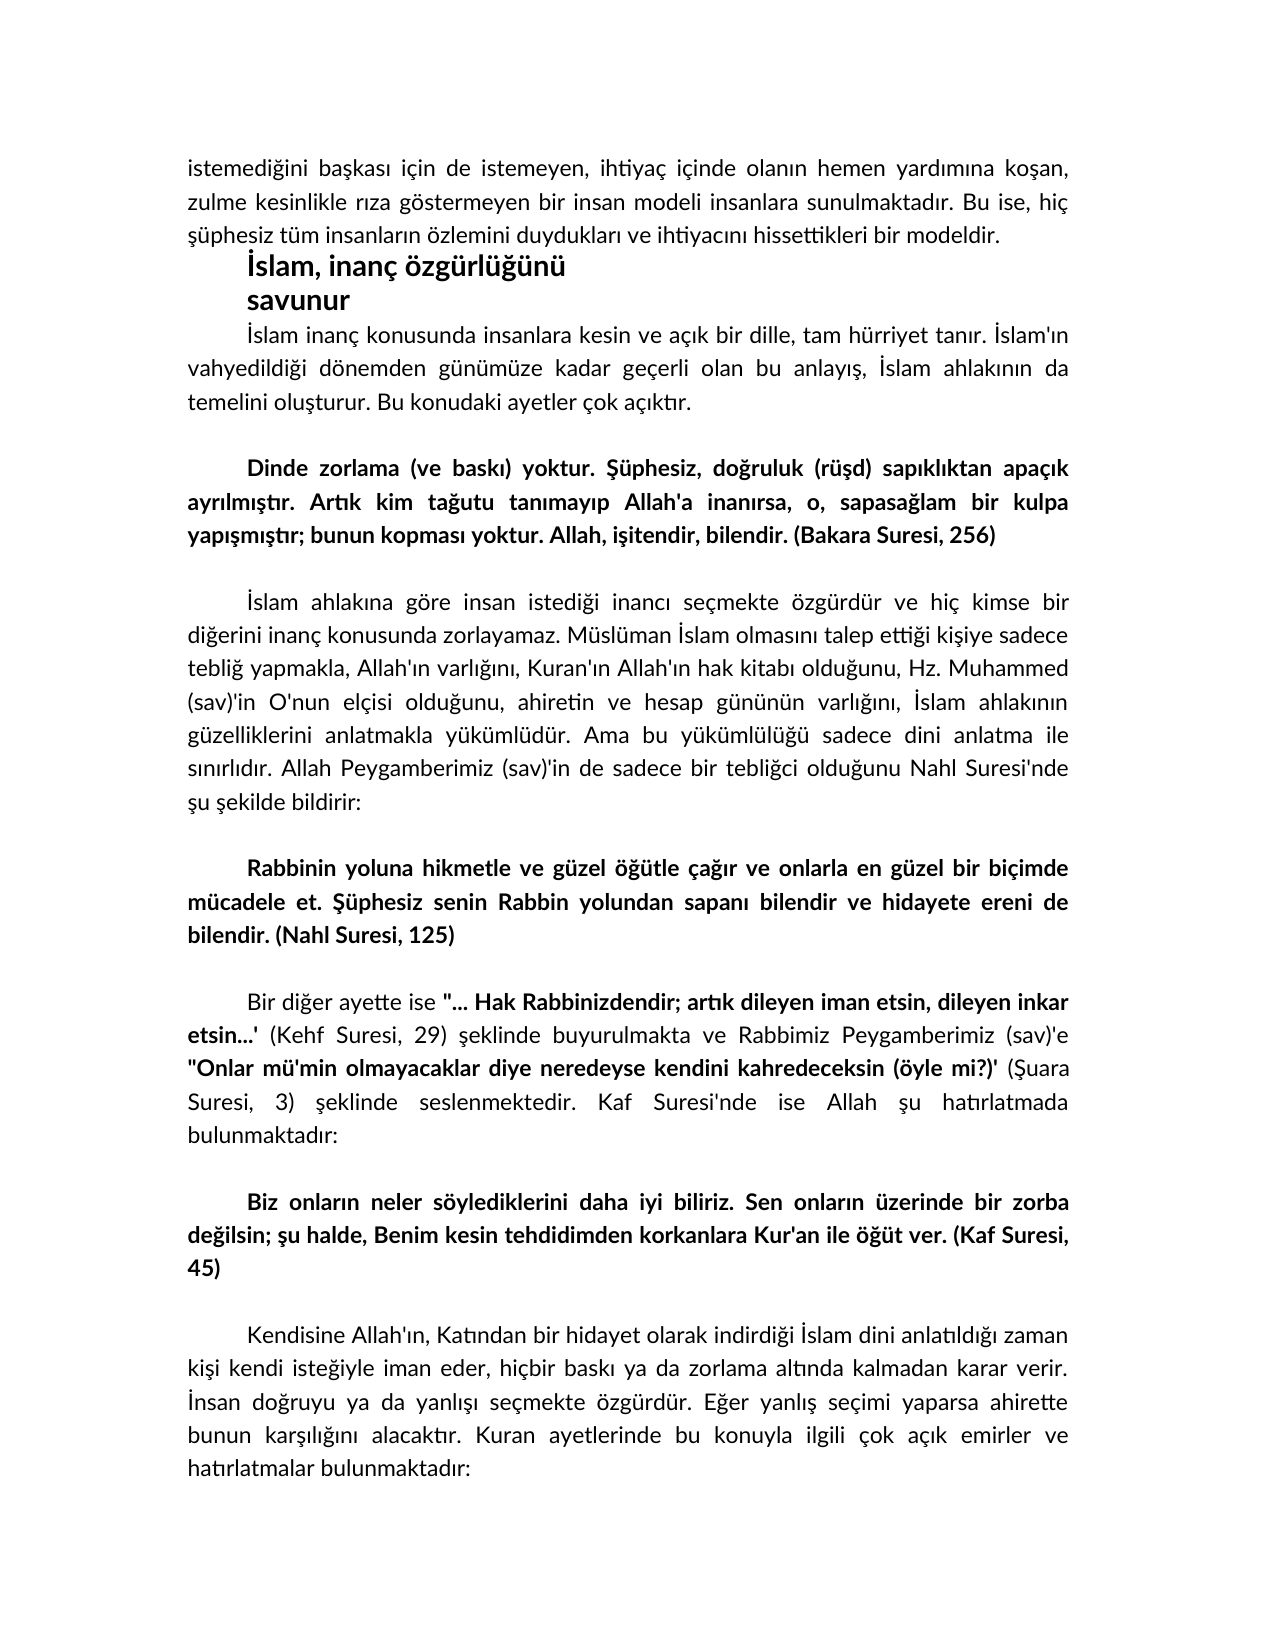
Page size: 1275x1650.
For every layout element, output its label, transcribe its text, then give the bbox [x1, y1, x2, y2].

text Kendisine Allah'ın, Katından bir hidayet olarak indirdiği İslam dini anlatıldığı zaman kişi kendi isteğiyle iman eder, hiçbir baskı ya da zorlama altında kalmadan karar verir. İnsan doğruyu ya da yanlışı seçmekte özgürdür. Eğer yanlış seçimi yaparsa ahirette bunun karşılığını alacaktır. Kuran ayetlerinde bu konuyla ilgili çok açık emirler ve hatırlatmalar bulunmaktadır: [187, 1317, 1070, 1483]
text İslam ahlakına göre insan istediği inancı seçmekte özgürdür ve hiç kimse bir diğerini inanç konusunda zorlayamaz. Müslüman İslam olmasını talep ettiği kişiye sadece tebliğ yapmakla, Allah'ın varlığını, Kuran'ın Allah'ın hak kitabı olduğunu, Hz. Muhammed (sav)'in O'nun elçisi olduğunu, ahiretin ve hesap gününün varlığını, İslam ahlakının güzelliklerini anlatmakla yükümlüdür. Ama bu yükümlülüğü sadece dini anlatma ile sınırlıdır. Allah Peygamberimiz (sav)'in de sadece bir tebliğci olduğunu Nahl Suresi'nde şu şekilde bildirir: [187, 583, 1070, 817]
text Rabbinin yoluna hikmetle ve güzel öğütle çağır ve onlarla en güzel bir biçimde mücadele et. Şüphesiz senin Rabbin yolundan sapanı bilendir ve hidayete ereni de bilendir. (Nahl Suresi, 125) [187, 850, 1070, 950]
text istemediğini başkası için de istemeyen, ihtiyaç içinde olanın hemen yardımına koşan, zulme kesinlikle rıza göstermeyen bir insan modeli insanlara sunulmaktadır. Bu ise, hiç şüphesiz tüm insanların özlemini duydukları ve ihtiyacını hissettikleri bir modeldir. [187, 150, 1070, 250]
text İslam, inanç özgürlüğünü [187, 250, 1070, 283]
text savunur [187, 283, 1070, 317]
text Bir diğer ayette ise "... Hak Rabbinizdendir; artık dileyen iman etsin, dileyen inkar etsin...' (Kehf Suresi, 29) şeklinde buyurulmakta ve Rabbimiz Peygamberimiz (sav)'e "Onlar mü'min olmayacaklar diye neredeyse kendini kahredeceksin (öyle mi?)' (Şuara Suresi, 3) şeklinde seslenmektedir. Kaf Suresi'nde ise Allah şu hatırlatmada bulunmaktadır: [187, 983, 1070, 1150]
text İslam inanç konusunda insanlara kesin ve açık bir dille, tam hürriyet tanır. İslam'ın vahyedildiği dönemden günümüze kadar geçerli olan bu anlayış, İslam ahlakının da temelini oluşturur. Bu konudaki ayetler çok açıktır. [187, 317, 1070, 417]
text Dinde zorlama (ve baskı) yoktur. Şüphesiz, doğruluk (rüşd) sapıklıktan apaçık ayrılmıştır. Artık kim tağutu tanımayıp Allah'a inanırsa, o, sapasağlam bir kulpa yapışmıştır; bunun kopması yoktur. Allah, işitendir, bilendir. (Bakara Suresi, 256) [187, 450, 1070, 550]
text Biz onların neler söylediklerini daha iyi biliriz. Sen onların üzerinde bir zorba değilsin; şu halde, Benim kesin tehdidimden korkanlara Kur'an ile öğüt ver. (Kaf Suresi, 45) [187, 1183, 1070, 1283]
